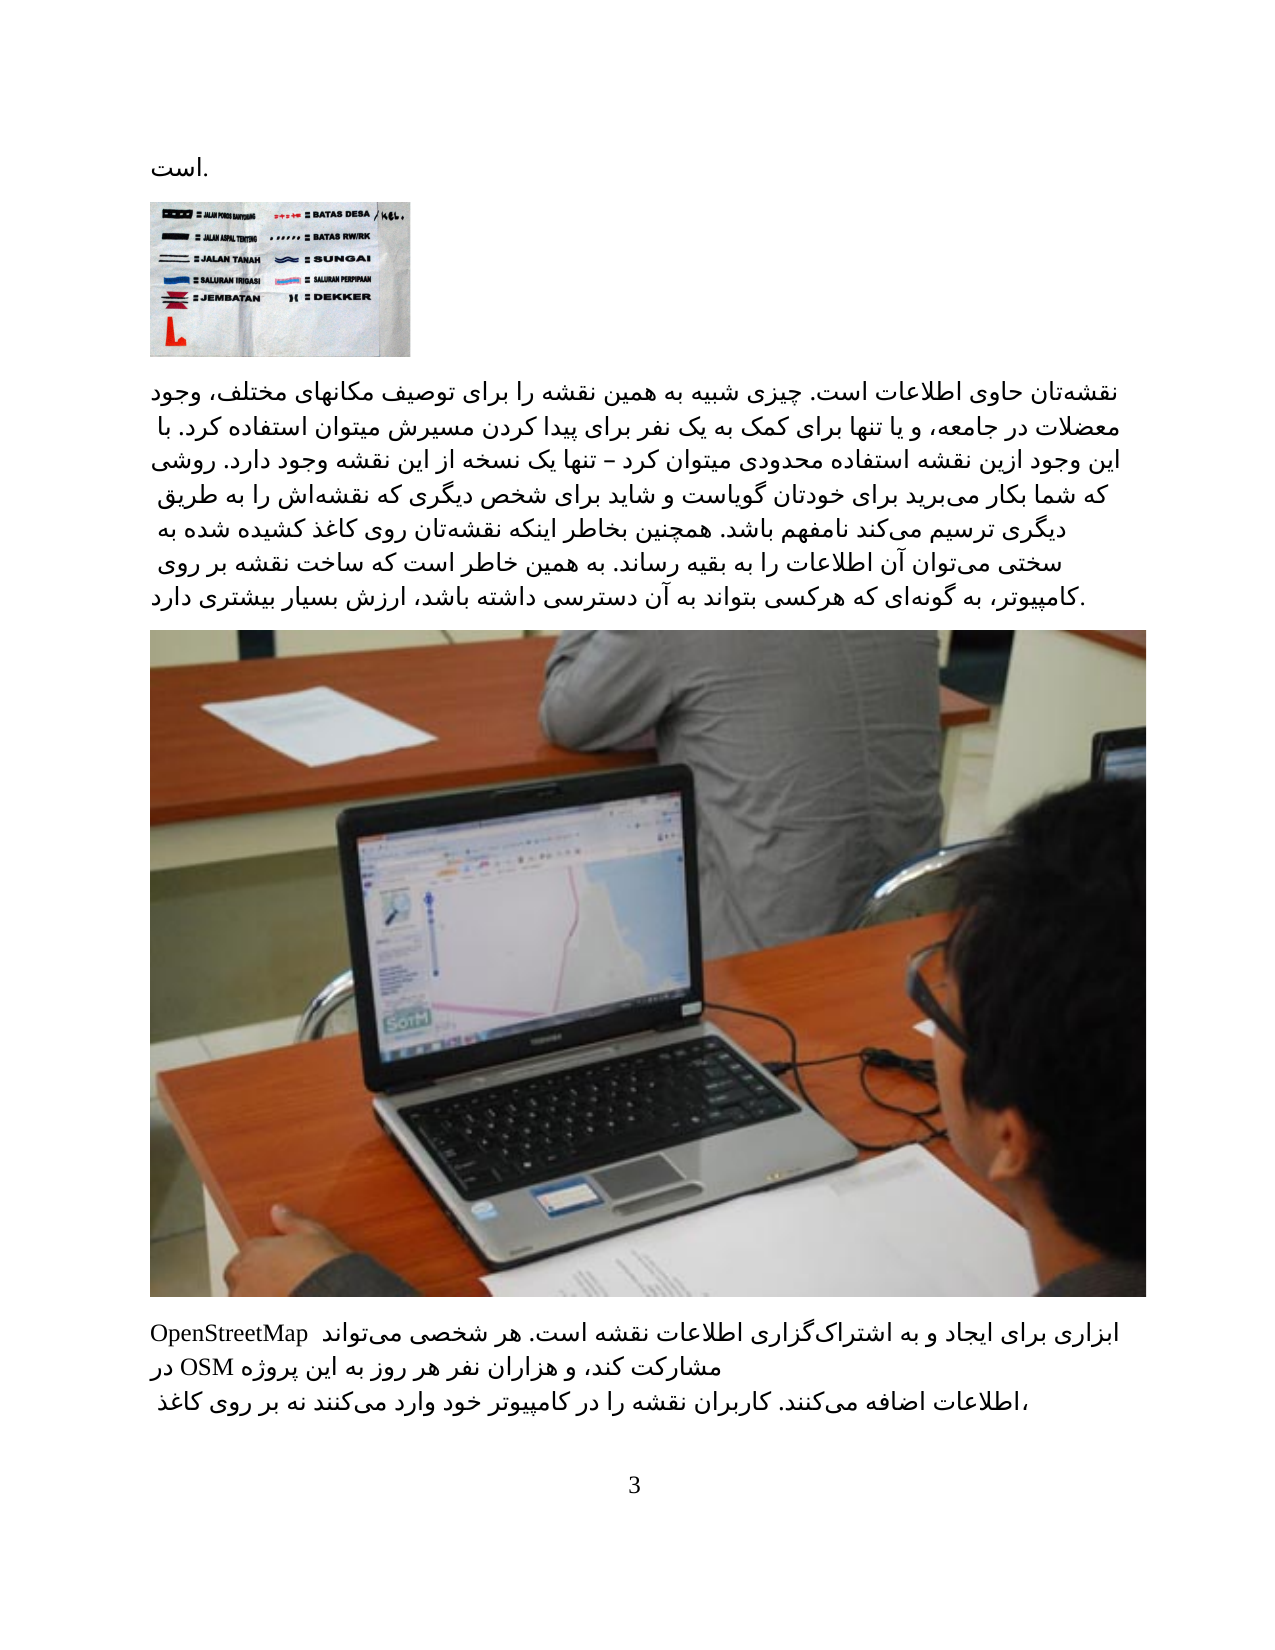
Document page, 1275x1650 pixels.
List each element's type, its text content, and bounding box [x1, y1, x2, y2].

text مثل تمام شهرها، شاید شما هم برای نشان دادن جاده، رودخانه و یا جویباری از شهر خود یک خط کشیده‌اید. احتمالاً ساختمانهای مهم مانند مدارس یا ادارات، محوطه‌ها و محدوده‌هایی را نیز اضافه کرده‌اید. برای کشیدن هر چیز، احتمالاً از نمادهایی استفاده می‌کنید – خط نشانه‌ای از یک جاده است، مربع نشانه‌ای از ساختمان و غیره. نقشه شما نمودی از آنچه که بر روی زمین وجود دارد است. [150, 150, 1125, 184]
text OpenStreetMap ابزاری برای ایجاد و به اشتراک‌گزاری اطلاعات نقشه است. هر شخصی می‌تواند در OSM مشارکت کند، و هزاران نفر هر روز به این پروژه اطلاعات اضافه می‌کنند. کاربران نقشه را در کامپیوتر خود وارد می‌کنند نه بر روی کاغذ، اما همانگونه که در طول این راهنما خواهیم دید، کشیدن نقشه در کامپیوتر با کشیدن آن روی کاغذ تفاوت خیلی زیادی ندارد. همچنان از خط به عنوان جاده، محدوده و چیزهای دیگر استفاده می‌شود و همچنان مدرسه‌ها و بیمارستانها با نماد مشخص می‌شوند. نکته مهم این است که نقشه‌های OSM بر روی اینترنت ذخیره می‌شوند و هرکسی در هر زمانی می‌تواند کاملاً رایگان و آزادانه به آنها دسترسی داشته باشد. [150, 1315, 1125, 1417]
picture [150, 202, 411, 357]
picture [150, 630, 1147, 1297]
text نقشه‌تان حاوی اطلاعات است. چیزی شبیه به همین نقشه را برای توصیف مکانهای مختلف، وجود معضلات در جامعه، و یا تنها برای کمک به یک نفر برای پیدا کردن مسیرش میتوان استفاده کرد. با این وجود ازین نقشه استفاده محدودی میتوان کرد – تنها یک نسخه از این نقشه وجود دارد. روشی که شما بکار می‌برید برای خودتان گویاست و شاید برای شخص دیگری که نقشه‌اش را به طریق دیگری ترسیم می‌کند نامفهم باشد. همچنین بخاطر اینکه نقشه‌تان روی کاغذ کشیده شده به سختی می‌توان آن اطلاعات را به بقیه رساند. به همین خاطر است که ساخت نقشه بر روی کامپیوتر، به گونه‌ای که هرکسی بتواند به آن دسترسی داشته باشد، ارزش بسیار بیشتری دارد. [150, 374, 1125, 612]
